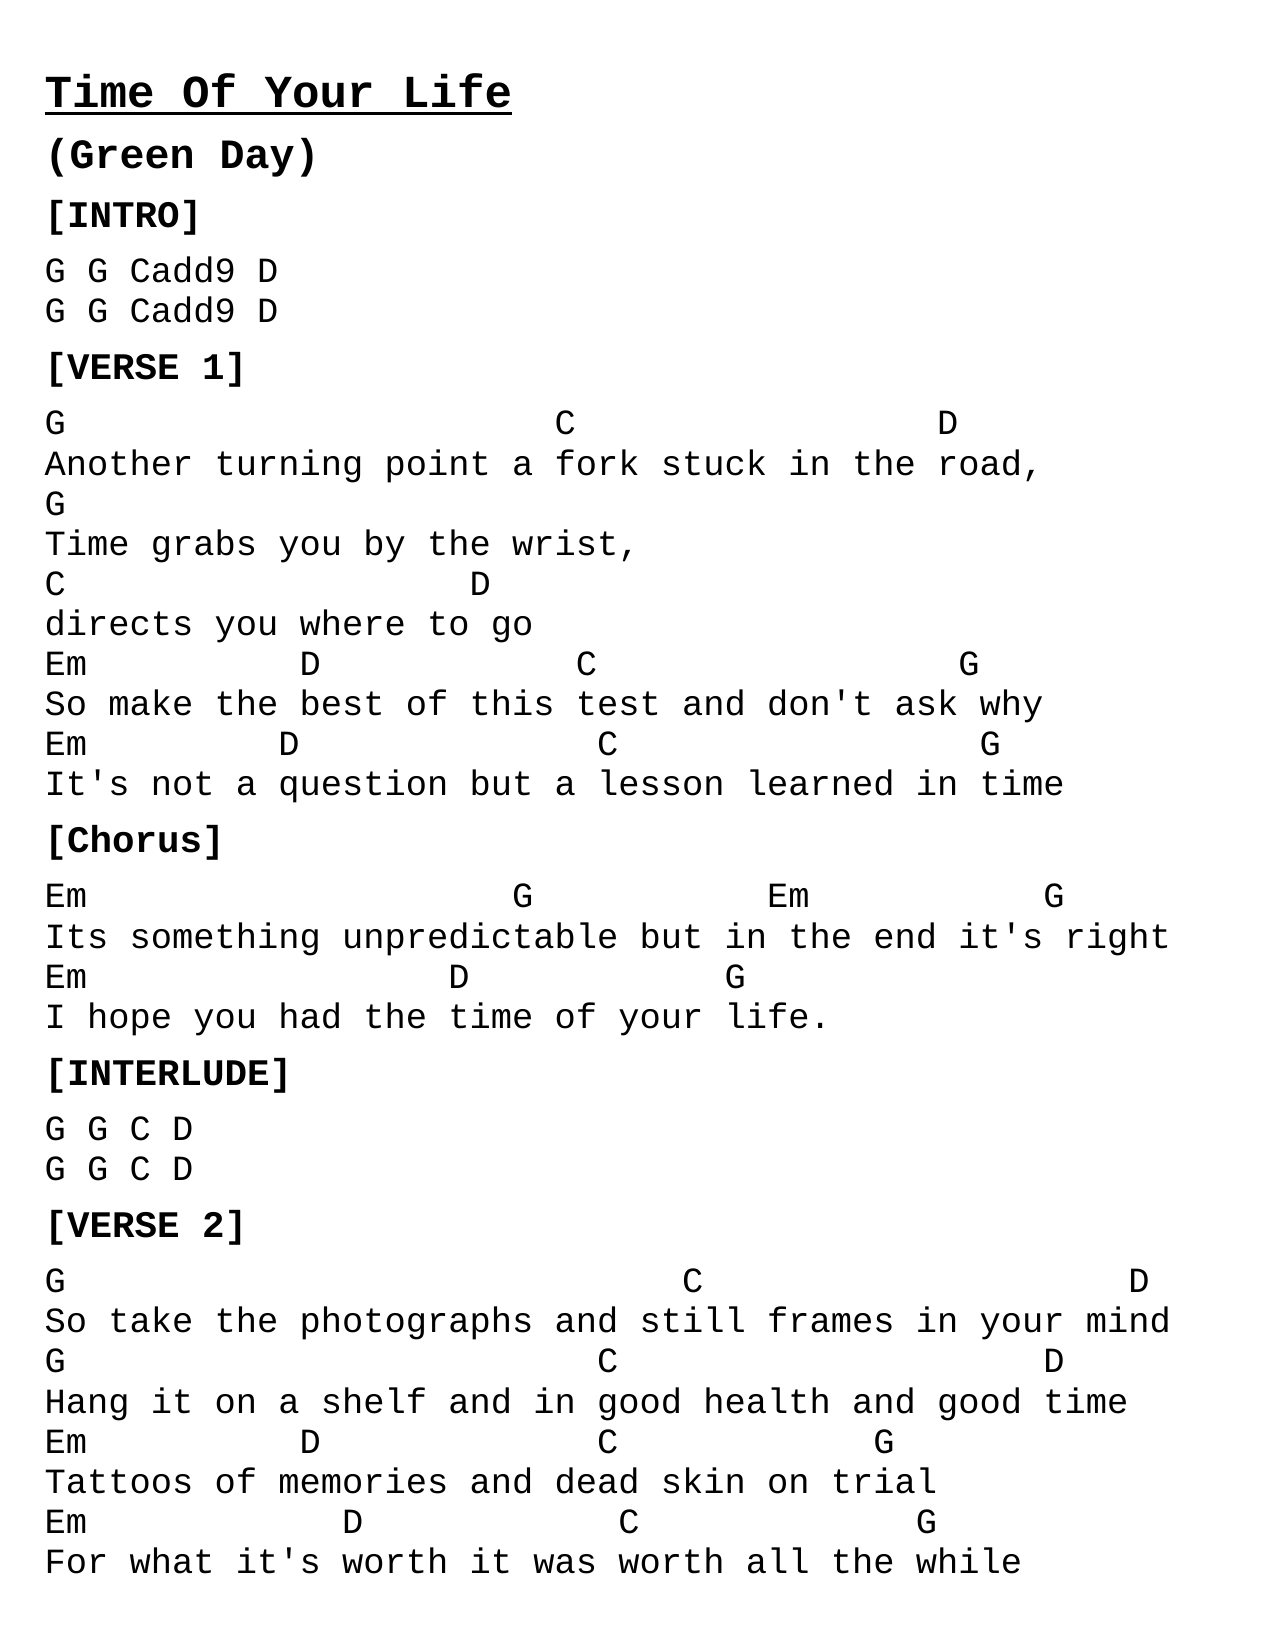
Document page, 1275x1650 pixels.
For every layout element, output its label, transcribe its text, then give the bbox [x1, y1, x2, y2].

text Em G Em G [44, 878, 1231, 918]
text So make the best of this test and don't ask why [44, 686, 1231, 726]
text G C D [44, 1263, 1231, 1303]
subtitle [INTRO] [44, 196, 1231, 238]
text G G Cadd9 D [44, 293, 1231, 333]
text Time grabs you by the wrist, [44, 526, 1231, 566]
subtitle [Chorus] [44, 821, 1231, 864]
text G C D [44, 1343, 1231, 1383]
text G G C D [44, 1111, 1231, 1151]
text I hope you had the time of your life. [44, 999, 1231, 1039]
text Em D C G [44, 646, 1231, 686]
text Its something unpredictable but in the end it's right [44, 918, 1231, 959]
text G C D [44, 405, 1231, 445]
subtitle Time Of Your Life [44, 69, 1231, 121]
text For what it's worth it was worth all the while [44, 1544, 1231, 1584]
text Em D C G [44, 1504, 1231, 1544]
text Em D G [44, 959, 1231, 999]
text G G C D [44, 1151, 1231, 1191]
text G [44, 486, 1231, 526]
subtitle (Green Day) [44, 134, 1231, 181]
text Em D C G [44, 1424, 1231, 1464]
text C D [44, 566, 1231, 606]
text G G Cadd9 D [44, 253, 1231, 293]
text Hang it on a shelf and in good health and good time [44, 1383, 1231, 1424]
subtitle [VERSE 2] [44, 1206, 1231, 1248]
text It's not a question but a lesson learned in time [44, 766, 1231, 806]
text So take the photographs and still frames in your mind [44, 1303, 1231, 1343]
subtitle [VERSE 1] [44, 348, 1231, 391]
text directs you where to go [44, 606, 1231, 646]
text Another turning point a fork stuck in the road, [44, 445, 1231, 486]
text Em D C G [44, 726, 1231, 766]
subtitle [INTERLUDE] [44, 1054, 1231, 1096]
text Tattoos of memories and dead skin on trial [44, 1464, 1231, 1504]
